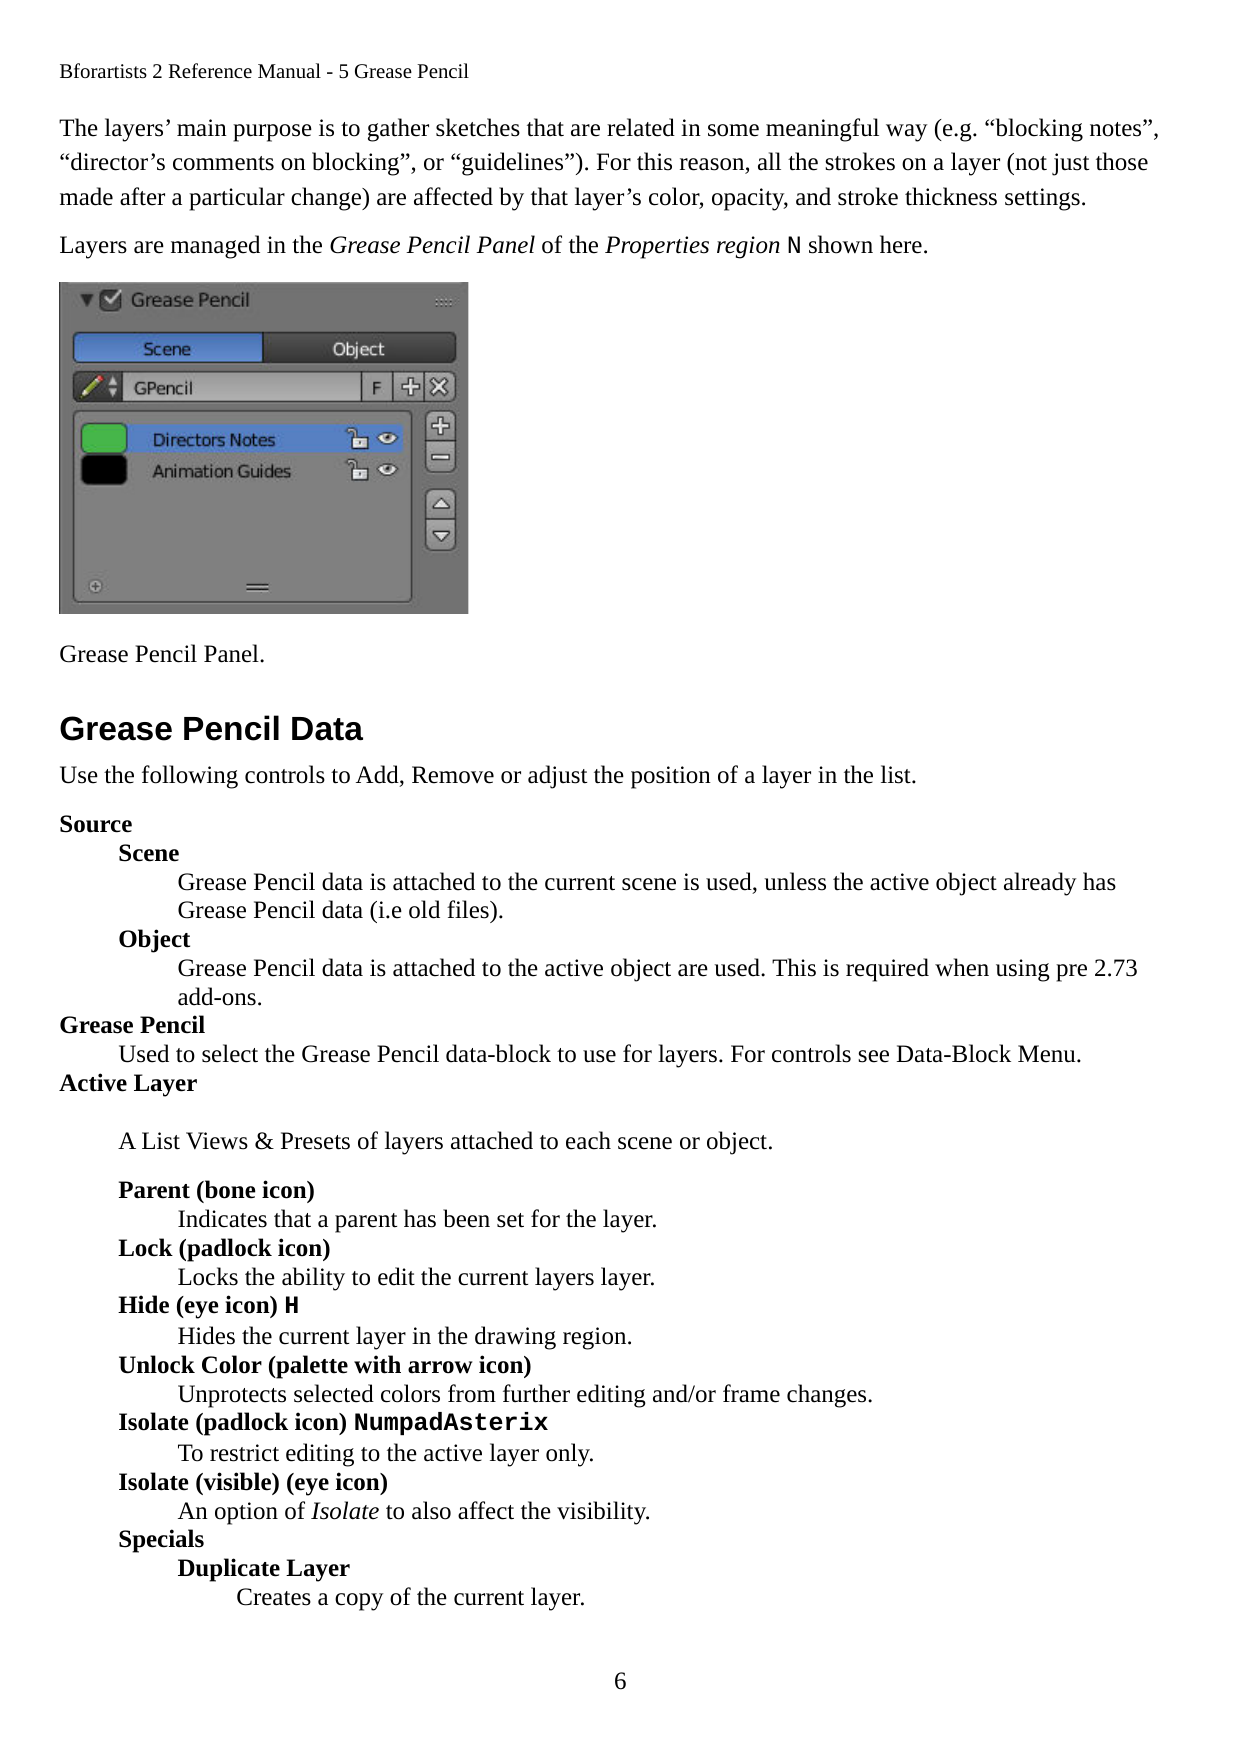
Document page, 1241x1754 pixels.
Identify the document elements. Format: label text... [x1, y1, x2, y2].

subtitle Parent (bone icon) [118, 1175, 1181, 1204]
picture [59, 282, 469, 614]
text Use the following controls to Add, Remove or adjust the position of a layer in the list. [59, 760, 1181, 789]
list Unprotects selected colors from further editing and/or frame changes. [177, 1379, 1181, 1407]
subtitle Object [118, 924, 1181, 953]
text Layers are managed in the Grease Pencil Panel of the Properties region N shown here. [59, 231, 1181, 261]
list Hides the current layer in the drawing region. [177, 1321, 1181, 1350]
list Locks the ability to edit the current layers layer. [177, 1262, 1181, 1290]
subtitle Isolate (visible) (eye icon) [118, 1467, 1181, 1496]
list Grease Pencil data is attached to the current scene is used, unless the active object already has Grease Pencil data (i.e old files). [177, 867, 1181, 924]
subtitle Hide (eye icon) H [118, 1290, 1181, 1321]
subtitle Lock (padlock icon) [118, 1233, 1181, 1262]
list To restrict editing to the active layer only. [177, 1438, 1181, 1467]
list Grease Pencil data is attached to the active object are used. This is required when using pre 2.73 add-ons. [177, 953, 1181, 1011]
subtitle Unlock Color (palette with arrow icon) [118, 1350, 1181, 1379]
list An option of Isolate to also affect the visibility. [177, 1496, 1181, 1524]
subtitle Scene [118, 838, 1181, 867]
text A List Views & Presets of layers attached to each scene or object. [118, 1126, 1181, 1155]
subtitle Grease Pencil Data [59, 709, 1181, 748]
list Used to select the Grease Pencil data-block to use for layers. For controls see Data-Block Menu. [118, 1039, 1181, 1068]
subtitle Active Layer [59, 1068, 1181, 1097]
subtitle Duplicate Layer [177, 1553, 1181, 1582]
subtitle Grease Pencil [59, 1011, 1181, 1039]
text The layers’ main purpose is to gather sketches that are related in some meaningful way (e.g. “blocking notes”, “director’s comments on blocking”, or “guidelines”). For this reason, all the strokes on a layer (not just those made after a particular change) are affected by that layer’s color, opacity, and stroke thickness settings. [59, 113, 1181, 210]
subtitle Specials [118, 1524, 1181, 1553]
subtitle Isolate (padlock icon) NumpadAsterix [118, 1407, 1181, 1438]
subtitle Source [59, 809, 1181, 838]
list Indicates that a parent has been set for the layer. [177, 1204, 1181, 1233]
list Creates a copy of the current layer. [236, 1582, 1181, 1611]
text Grease Pencil Panel. [59, 639, 1181, 668]
